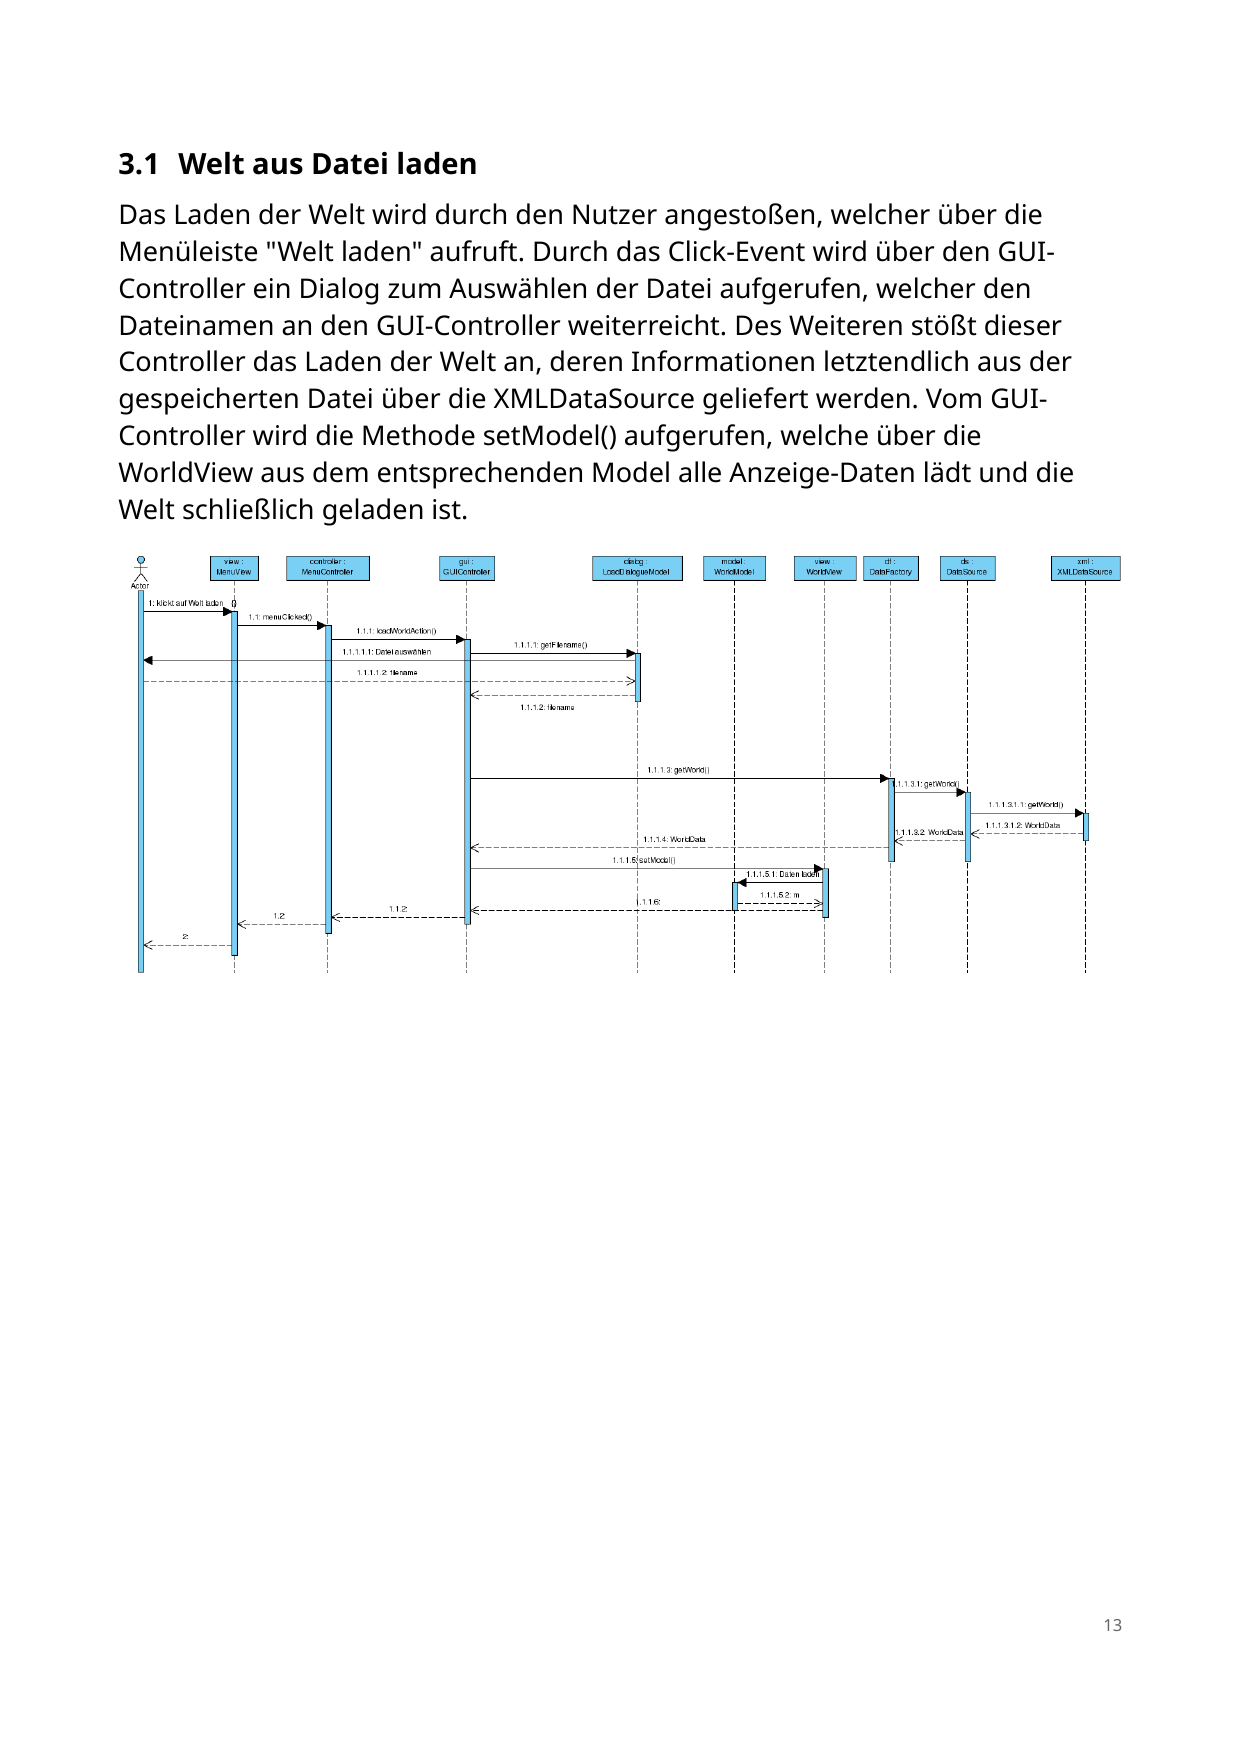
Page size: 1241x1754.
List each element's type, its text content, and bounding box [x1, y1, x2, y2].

subtitle Welt aus Datei laden [118, 143, 1122, 183]
picture [118, 554, 1123, 975]
text Das Laden der Welt wird durch den Nutzer angestoßen, welcher über die Menüleiste "Welt laden" aufruft. Durch das Click-Event wird über den GUI-Controller ein Dialog zum Auswählen der Datei aufgerufen, welcher den Dateinamen an den GUI-Controller weiterreicht. Des Weiteren stößt dieser Controller das Laden der Welt an, deren Informationen letztendlich aus der gespeicherten Datei über die XMLDataSource geliefert werden. Vom GUI-Controller wird die Methode setModel() aufgerufen, welche über die WorldView aus dem entsprechenden Model alle Anzeige-Daten lädt und die Welt schließlich geladen ist. [118, 195, 1122, 527]
